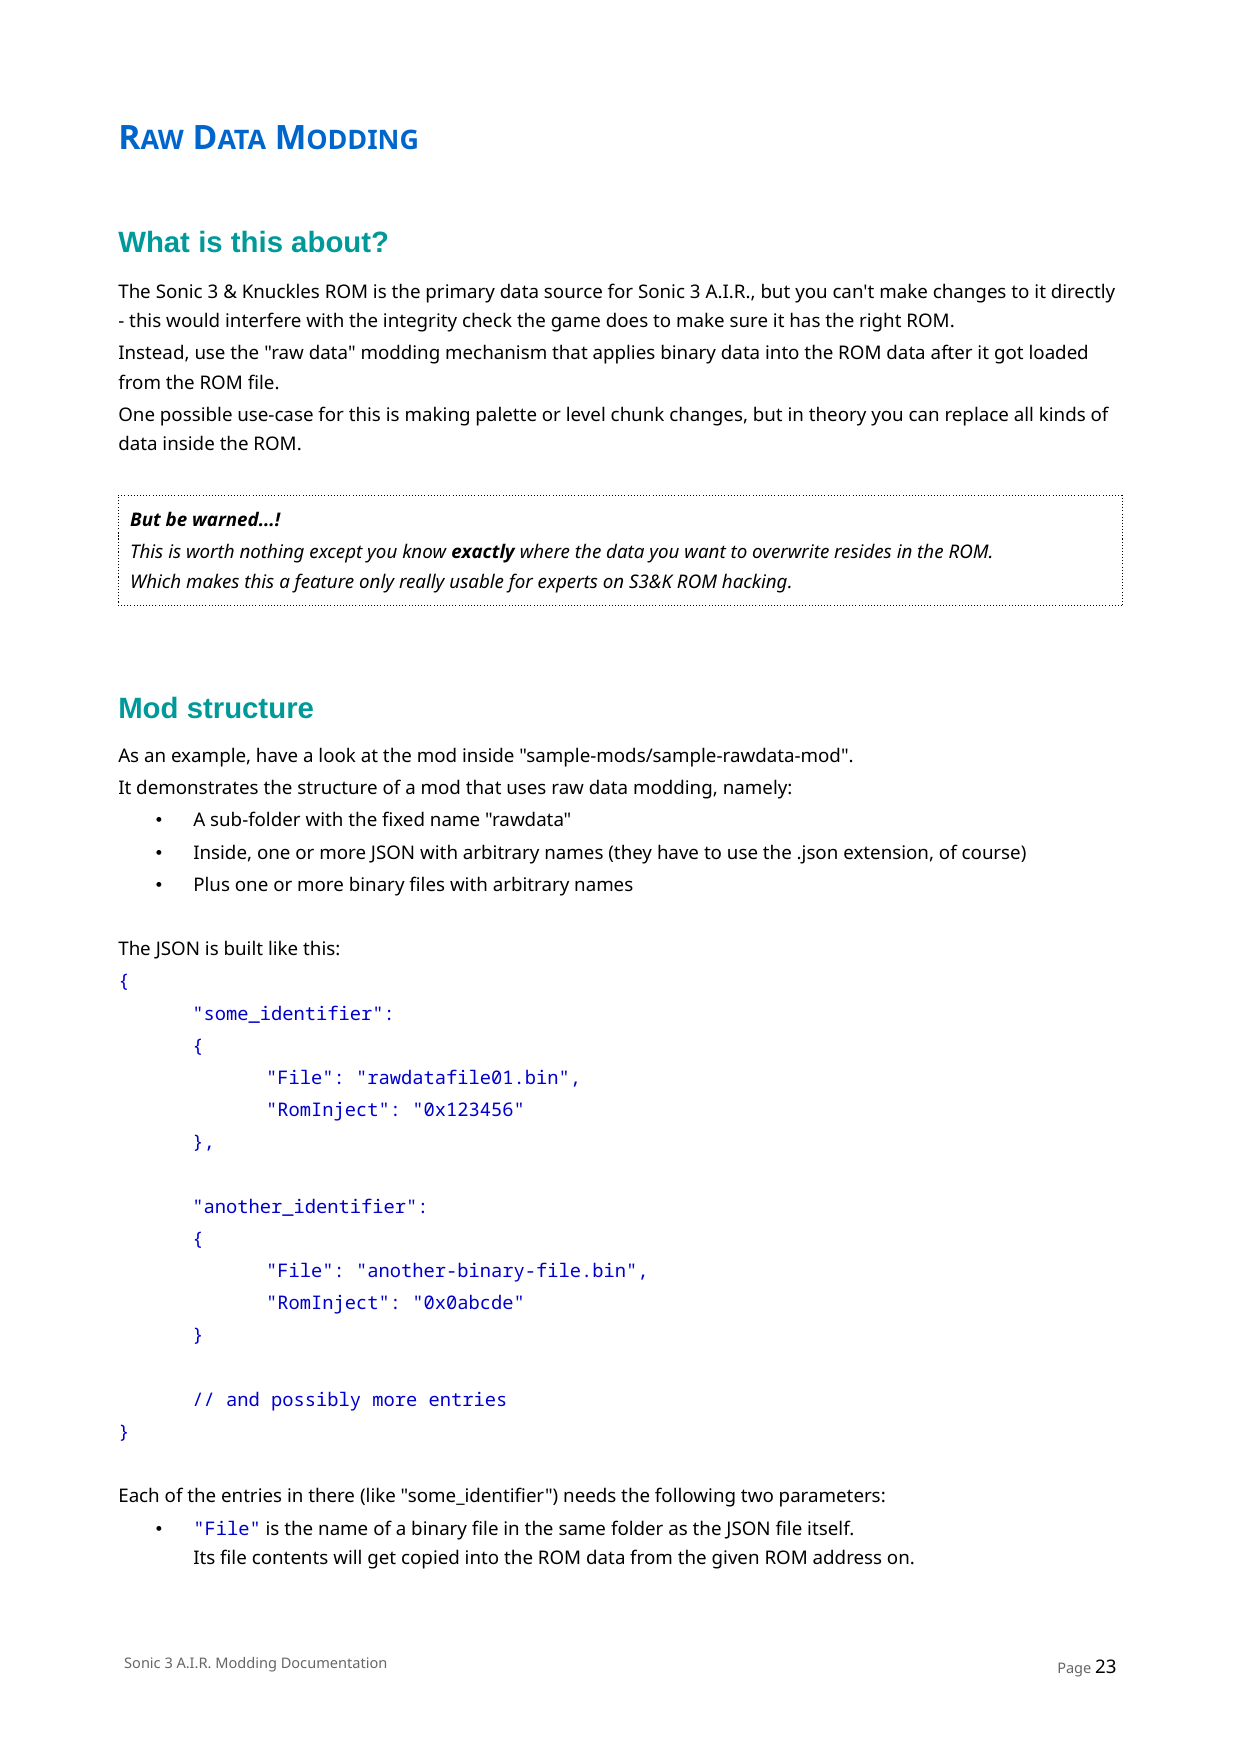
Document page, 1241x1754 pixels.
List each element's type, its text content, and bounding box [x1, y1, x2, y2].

list "File" is the name of a binary file in the same folder as the JSON file itself. Its file contents will get copied into the ROM data from the given ROM address on. [156, 1515, 1122, 1570]
text "RomInject": "0x123456" [118, 1096, 1122, 1122]
text }, [118, 1129, 1122, 1154]
text Instead, use the "raw data" modding mechanism that applies binary data into the ROM data after it got loaded from the ROM file. [118, 340, 1122, 394]
text As an example, have a look at the mod inside "sample-mods/sample-rawdata-mod". [118, 742, 1122, 768]
text One possible use-case for this is making palette or level chunk changes, but in theory you can replace all kinds of data inside the ROM. [118, 401, 1122, 456]
text Each of the entries in there (like "some_identifier") needs the following two parameters: [118, 1483, 1122, 1508]
subtitle Raw Data Modding [118, 113, 1122, 159]
list Plus one or more binary files with arbitrary names [156, 871, 1122, 897]
text "File": "rawdatafile01.bin", [118, 1064, 1122, 1090]
text But be warned...! [118, 495, 1122, 527]
text "another_identifier": [118, 1193, 1122, 1218]
text // and possibly more entries [118, 1386, 1122, 1412]
text "some_identifier": [118, 1000, 1122, 1025]
subtitle Mod structure [118, 691, 1122, 725]
subtitle What is this about? [118, 225, 1122, 259]
text { [118, 968, 1122, 993]
text "File": "another-binary-file.bin", [118, 1257, 1122, 1283]
text The Sonic 3 & Knuckles ROM is the primary data source for Sonic 3 A.I.R., but you can't make changes to it directly - this would interfere with the integrity check the game does to make sure it has the right ROM. [118, 278, 1122, 333]
text This is worth nothing except you know exactly where the data you want to overwrite resides in the ROM. Which makes this a feature only really usable for experts on S3&K ROM hacking. [118, 527, 1122, 606]
text "RomInject": "0x0abcde" [118, 1289, 1122, 1315]
text { [118, 1225, 1122, 1251]
text { [118, 1032, 1122, 1058]
text It demonstrates the structure of a mod that uses raw data modding, namely: [118, 774, 1122, 800]
list Inside, one or more JSON with arbitrary names (they have to use the .json extension, of course) [156, 839, 1122, 864]
list A sub-folder with the fixed name "rawdata" [156, 807, 1122, 832]
text } [118, 1322, 1122, 1347]
text } [118, 1418, 1122, 1444]
list The JSON is built like this: [81, 936, 1122, 961]
